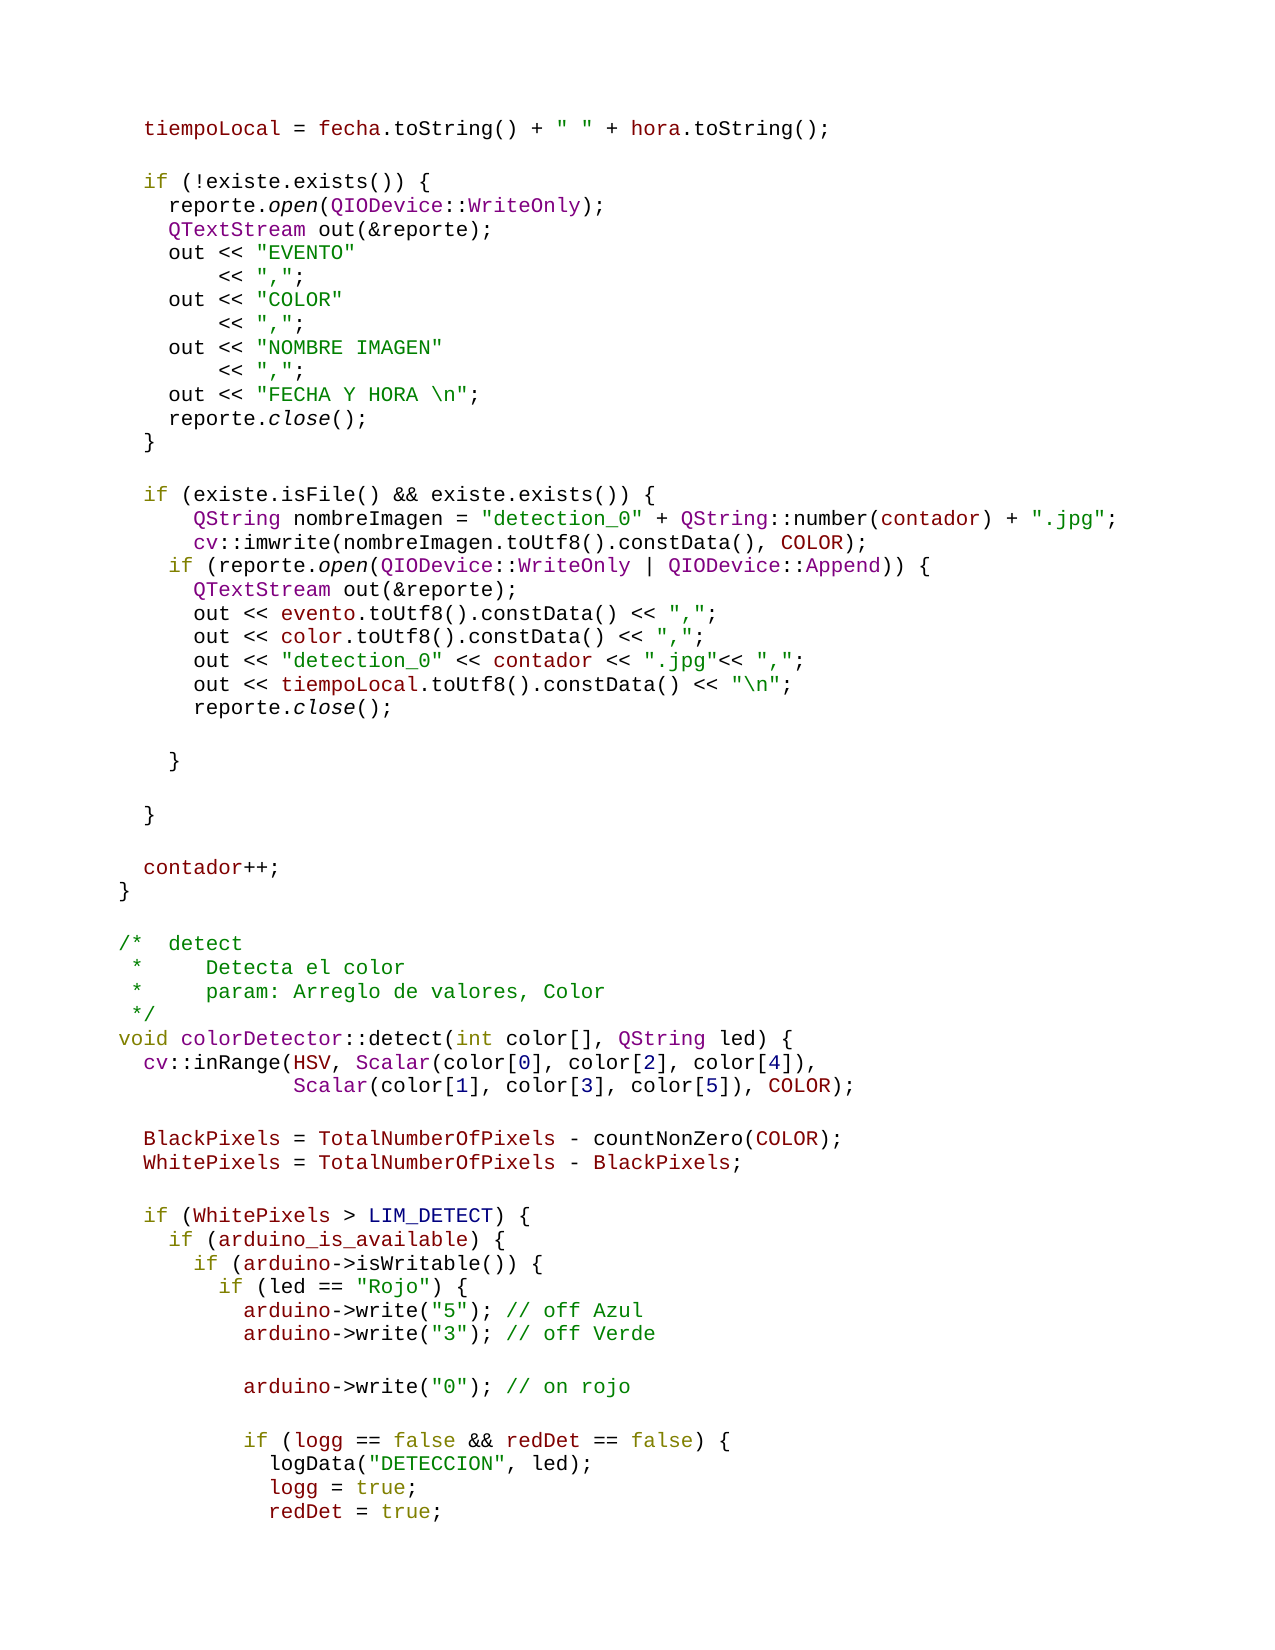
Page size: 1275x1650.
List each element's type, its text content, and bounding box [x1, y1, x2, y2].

text out << "NOMBRE IMAGEN" [118, 337, 1157, 360]
text Scalar(color[1], color[3], color[5]), COLOR); [118, 1075, 1157, 1099]
text logg = true; [118, 1477, 1157, 1501]
text reporte.open(QIODevice::WriteOnly); [118, 195, 1157, 218]
text out << color.toUtf8().constData() << ","; [118, 626, 1157, 650]
text BlackPixels = TotalNumberOfPixels - countNonZero(COLOR); [118, 1128, 1157, 1152]
text } [118, 880, 1157, 904]
text cv::imwrite(nombreImagen.toUtf8().constData(), COLOR); [118, 532, 1157, 555]
text } [118, 431, 1157, 455]
text arduino->write("3"); // off Verde [118, 1323, 1157, 1347]
text out << "FECHA Y HORA \n"; [118, 384, 1157, 408]
text if (arduino->isWritable()) { [118, 1252, 1157, 1276]
text QTextStream out(&reporte); [118, 579, 1157, 603]
text redDet = true; [118, 1501, 1157, 1524]
text reporte.close(); [118, 697, 1157, 721]
text /* detect [118, 933, 1157, 957]
text arduino->write("0"); // on rojo [118, 1377, 1157, 1400]
text contador++; [118, 857, 1157, 880]
text arduino->write("5"); // off Azul [118, 1300, 1157, 1323]
text out << tiempoLocal.toUtf8().constData() << "\n"; [118, 674, 1157, 697]
text if (reporte.open(QIODevice::WriteOnly | QIODevice::Append)) { [118, 555, 1157, 579]
text cv::inRange(HSV, Scalar(color[0], color[2], color[4]), [118, 1052, 1157, 1075]
text logData("DETECCION", led); [118, 1453, 1157, 1477]
text if (!existe.exists()) { [118, 171, 1157, 195]
text if (logg == false && redDet == false) { [118, 1430, 1157, 1453]
text QTextStream out(&reporte); [118, 218, 1157, 242]
text out << "COLOR" [118, 289, 1157, 313]
text << ","; [118, 313, 1157, 337]
text if (existe.isFile() && existe.exists()) { [118, 484, 1157, 508]
text * Detecta el color [118, 957, 1157, 981]
text if (led == "Rojo") { [118, 1276, 1157, 1300]
text QString nombreImagen = "detection_0" + QString::number(contador) + ".jpg"; [118, 508, 1157, 532]
text << ","; [118, 360, 1157, 384]
text */ [118, 1004, 1157, 1028]
text if (arduino_is_available) { [118, 1229, 1157, 1252]
text } [118, 803, 1157, 827]
text } [118, 750, 1157, 774]
text out << "detection_0" << contador << ".jpg"<< ","; [118, 650, 1157, 674]
text * param: Arreglo de valores, Color [118, 981, 1157, 1004]
text out << "EVENTO" [118, 242, 1157, 266]
text if (WhitePixels > LIM_DETECT) { [118, 1205, 1157, 1229]
text tiempoLocal = fecha.toString() + " " + hora.toString(); [118, 118, 1157, 142]
text out << evento.toUtf8().constData() << ","; [118, 603, 1157, 626]
text WhitePixels = TotalNumberOfPixels - BlackPixels; [118, 1152, 1157, 1176]
text reporte.close(); [118, 408, 1157, 431]
text << ","; [118, 266, 1157, 289]
text void colorDetector::detect(int color[], QString led) { [118, 1028, 1157, 1052]
